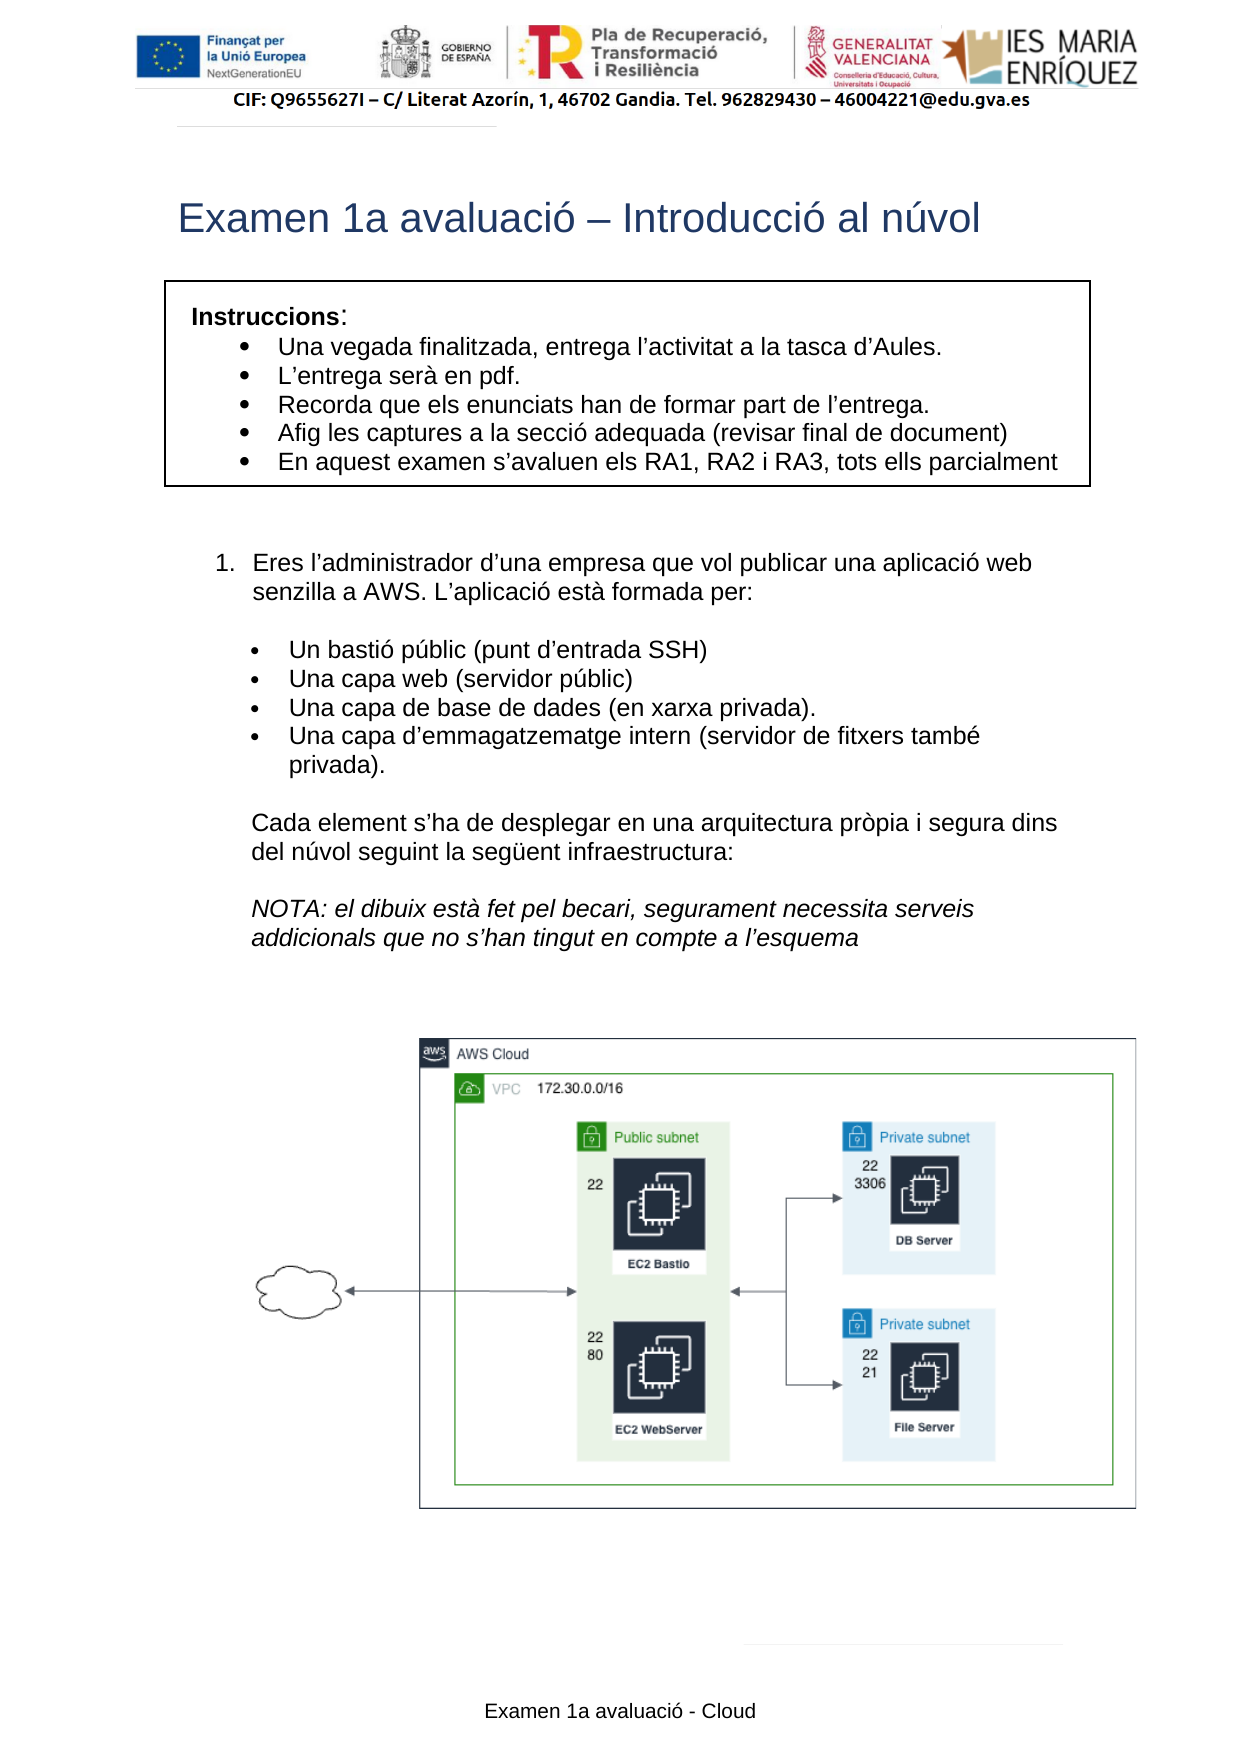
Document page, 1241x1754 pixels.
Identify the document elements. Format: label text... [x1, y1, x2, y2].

picture [52, 18, 1217, 110]
text Examen 1a avaluació – Introducció al núvol [177, 193, 1063, 241]
list Una vegada finalitzada, entrega l’activitat a la tasca d’Aules. [240, 332, 1063, 361]
list Recorda que els enunciats han de formar part de l’entrega. [240, 389, 1063, 418]
list L’entrega serà en pdf. [240, 361, 1063, 389]
picture [251, 1038, 1137, 1509]
text Cada element s’ha de desplegar en una arquitectura pròpia i segura dins del núvol seguint la següent infraestructura: NOTA: el dibuix està fet pel becari, segurament necessita serveis addicionals que no s’han tingut en compte a l’esquema [251, 808, 1063, 952]
text Instruccions: [177, 298, 1063, 332]
list Eres l’administrador d’una empresa que vol publicar una aplicació web senzilla a AWS. L’aplicació està formada per: [215, 548, 1063, 606]
list Una capa d’emmagatzematge intern (servidor de fitxers també privada). [251, 721, 1063, 779]
list Una capa de base de dades (en xarxa privada). [251, 693, 1063, 721]
list Afig les captures a la secció adequada (revisar final de document) [240, 418, 1063, 447]
list Un bastió públic (punt d’entrada SSH) [251, 635, 1063, 664]
list Una capa web (servidor públic) [251, 664, 1063, 693]
list En aquest examen s’avaluen els RA1, RA2 i RA3, tots ells parcialment [240, 447, 1063, 476]
